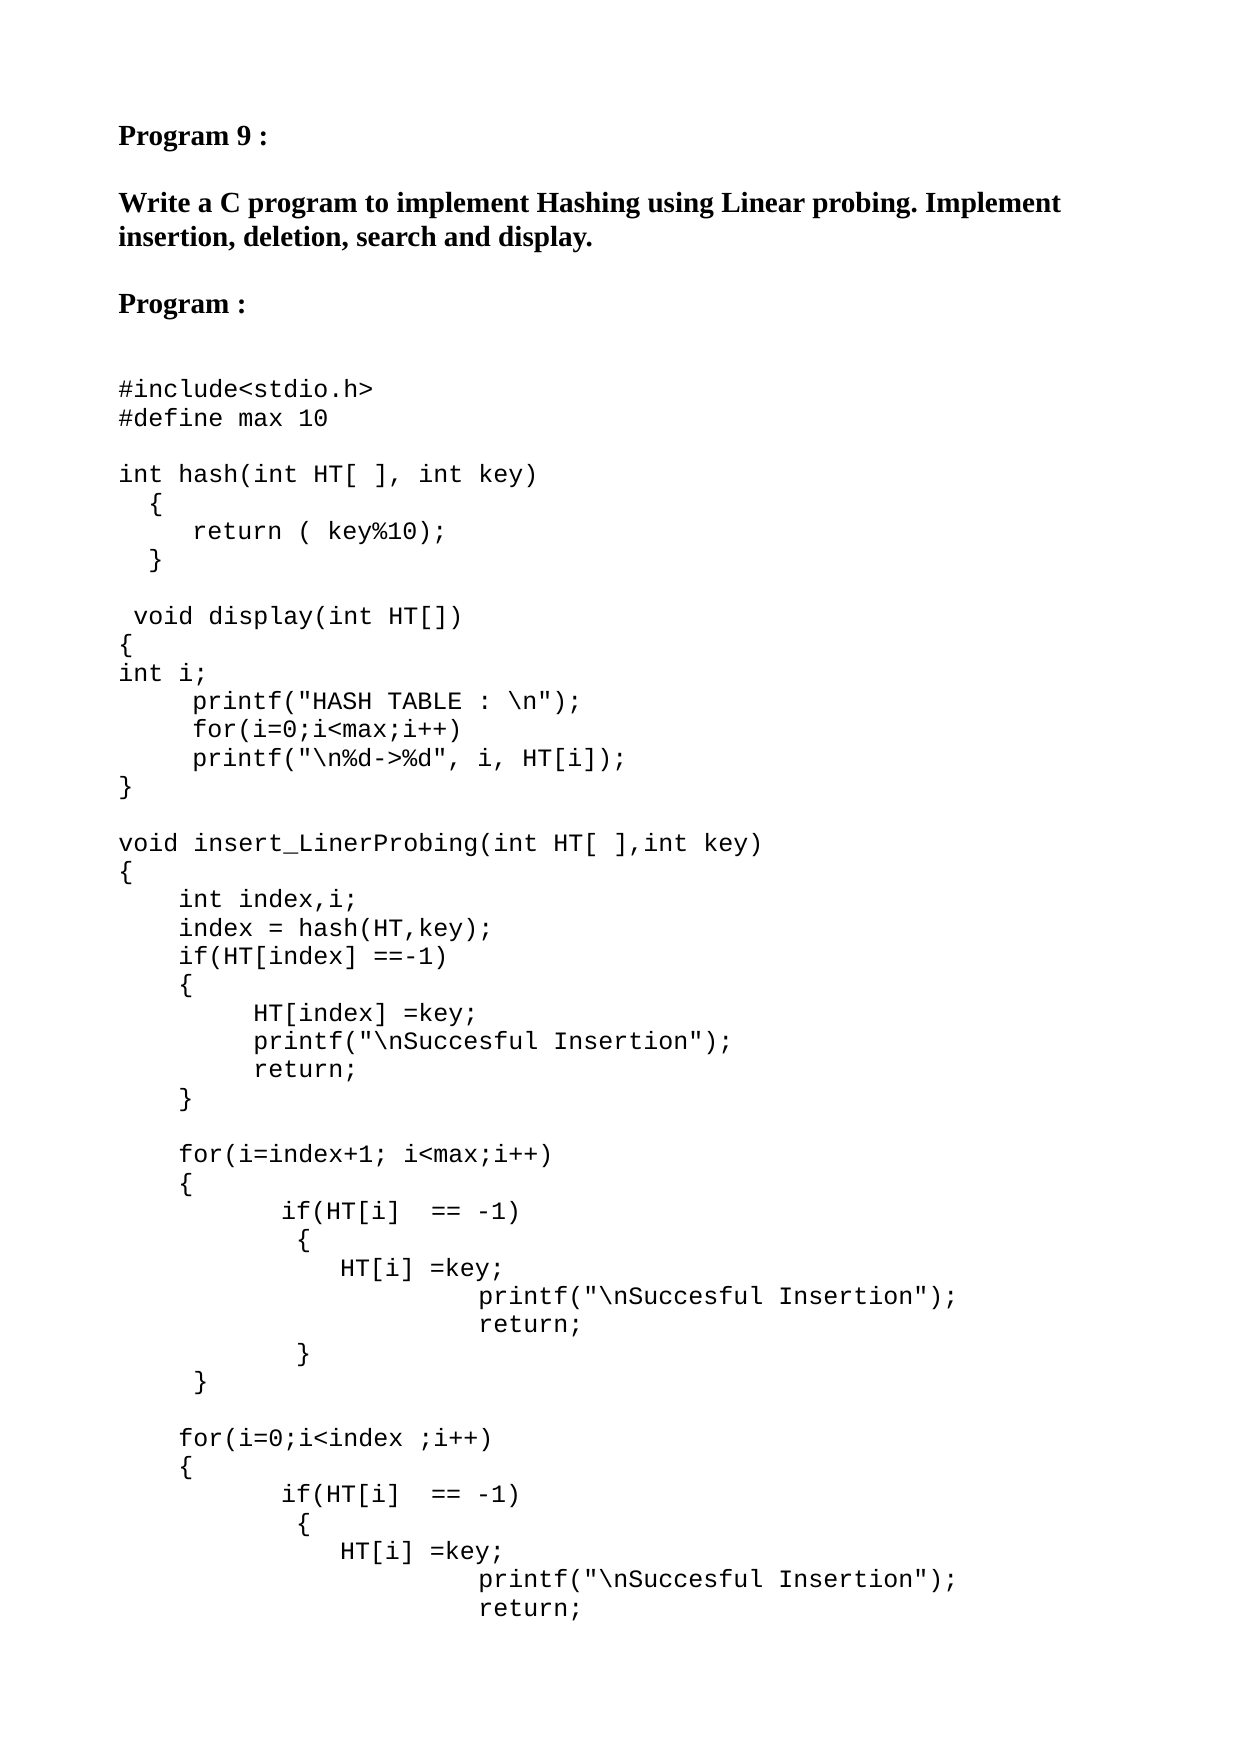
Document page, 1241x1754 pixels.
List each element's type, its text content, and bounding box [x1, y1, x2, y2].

text HT[index] =key; [118, 1000, 1122, 1028]
text if(HT[i] == -1) [118, 1198, 1122, 1227]
text return; [118, 1057, 1122, 1085]
text } [118, 773, 1122, 802]
text for(i=index+1; i<max;i++) [118, 1142, 1122, 1170]
text if(HT[index] ==-1) [118, 943, 1122, 972]
text HT[i] =key; [118, 1255, 1122, 1283]
text } [118, 1340, 1122, 1368]
text Write a C program to implement Hashing using Linear probing. Implement insertion, deletion, search and display. [118, 185, 1122, 252]
text return; [118, 1312, 1122, 1340]
text { [118, 490, 1122, 518]
text printf("HASH TABLE : \n"); [118, 688, 1122, 717]
text } [118, 547, 1122, 575]
text { [118, 1170, 1122, 1198]
text void display(int HT[]) [118, 603, 1122, 632]
text int hash(int HT[ ], int key) [118, 462, 1122, 490]
text } [118, 1368, 1122, 1397]
text void insert_LinerProbing(int HT[ ],int key) [118, 830, 1122, 858]
text #define max 10 [118, 405, 1122, 433]
text index = hash(HT,key); [118, 915, 1122, 943]
text int index,i; [118, 887, 1122, 915]
text printf("\nSuccesful Insertion"); [118, 1567, 1122, 1595]
text printf("\nSuccesful Insertion"); [118, 1028, 1122, 1057]
text HT[i] =key; [118, 1538, 1122, 1567]
text } [118, 1085, 1122, 1113]
text for(i=0;i<max;i++) [118, 717, 1122, 745]
text { [118, 858, 1122, 887]
text #include<stdio.h> [118, 377, 1122, 405]
text int i; [118, 660, 1122, 688]
text { [118, 632, 1122, 660]
text Program 9 : [118, 118, 1122, 152]
text if(HT[i] == -1) [118, 1482, 1122, 1510]
text for(i=0;i<index ;i++) [118, 1425, 1122, 1453]
text Program : [118, 286, 1122, 319]
text return ( key%10); [118, 518, 1122, 547]
text { [118, 972, 1122, 1000]
text { [118, 1227, 1122, 1255]
text { [118, 1510, 1122, 1538]
text printf("\n%d->%d", i, HT[i]); [118, 745, 1122, 773]
text return; [118, 1595, 1122, 1623]
text { [118, 1453, 1122, 1482]
text printf("\nSuccesful Insertion"); [118, 1283, 1122, 1312]
